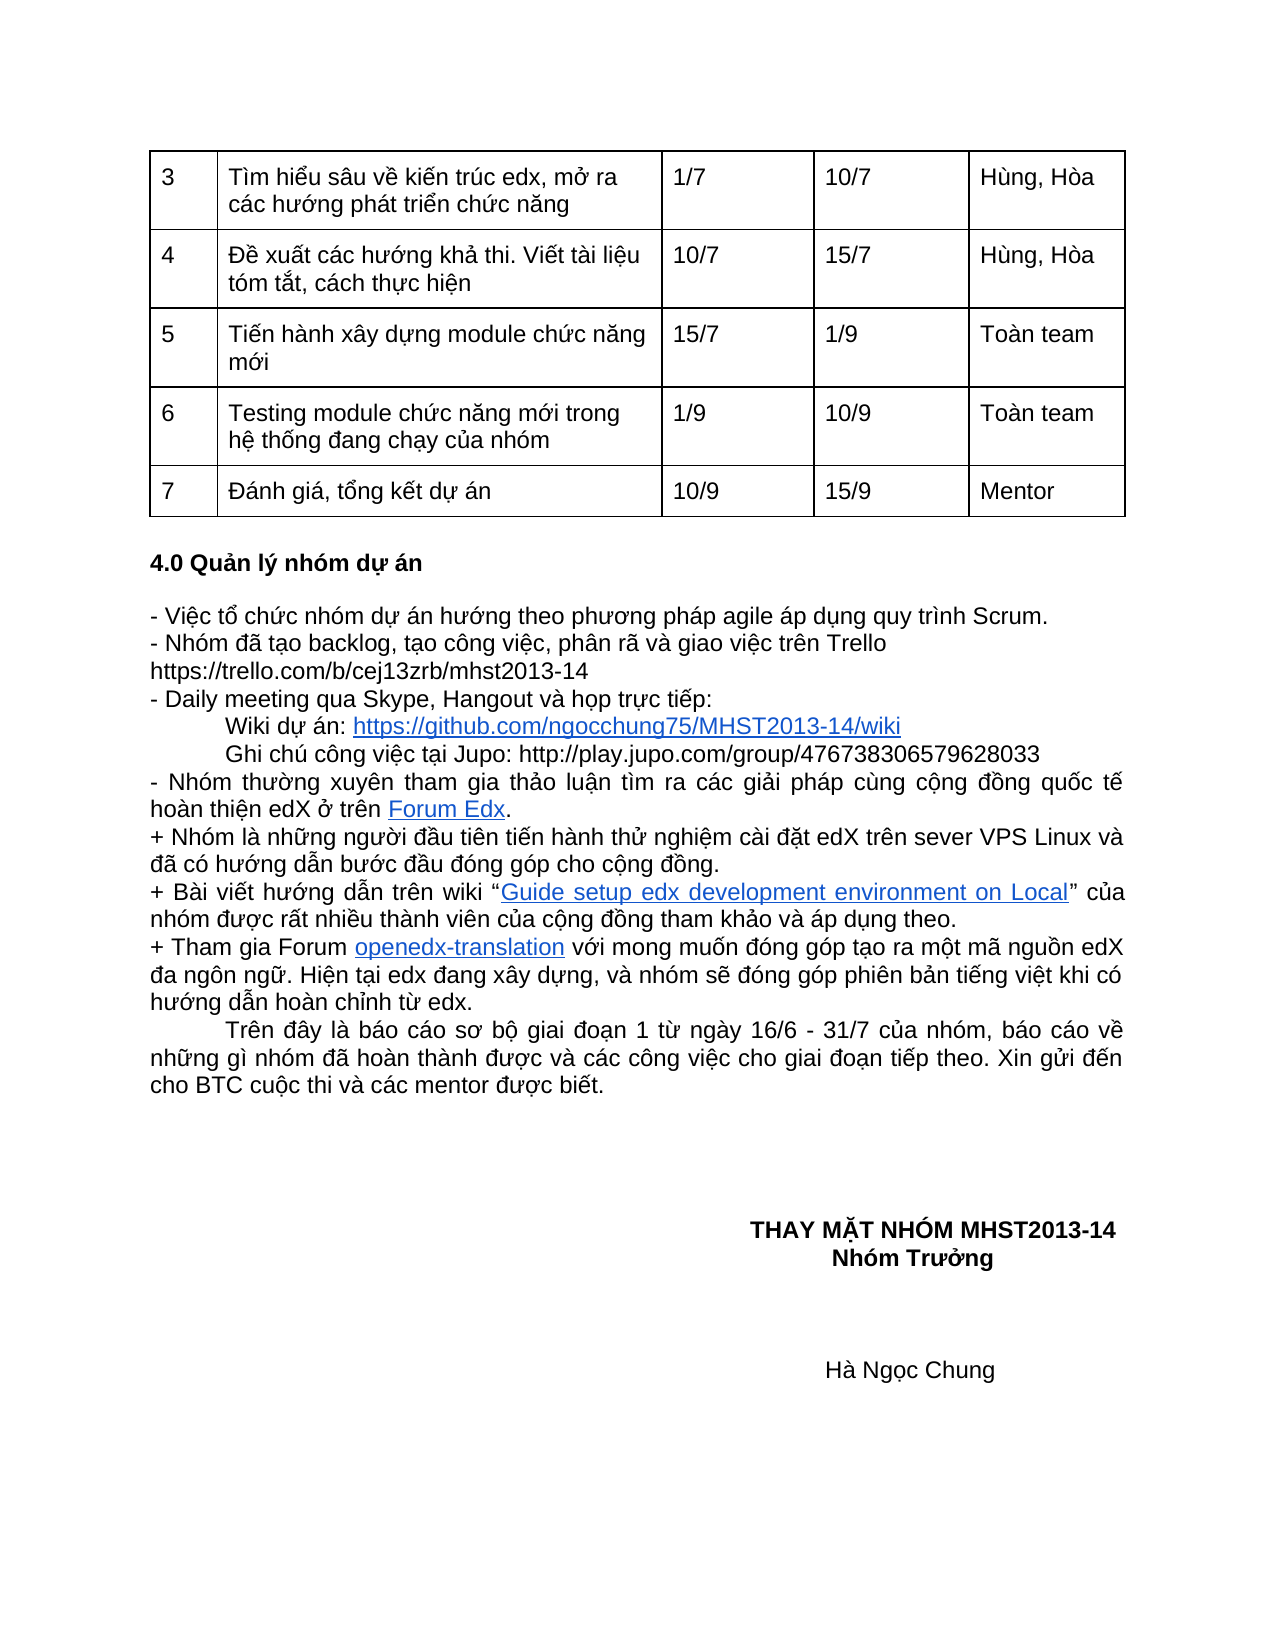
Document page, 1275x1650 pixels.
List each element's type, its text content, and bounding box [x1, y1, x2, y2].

table_cell 15/9 [815, 466, 968, 516]
text - Daily meeting qua Skype, Hangout và họp trực tiếp: [150, 684, 1125, 712]
table_cell 10/7 [663, 230, 813, 307]
table_cell Hùng, Hòa [970, 152, 1124, 229]
table_cell Tiến hành xây dựng module chức năng mới [218, 309, 661, 386]
table_cell 3 [151, 152, 217, 229]
text Ghi chú công việc tại Jupo: http://play.jupo.com/group/476738306579628033 [150, 740, 1125, 767]
table_cell Đề xuất các hướng khả thi. Viết tài liệu tóm tắt, cách thực hiện [218, 230, 661, 307]
table_cell 10/9 [663, 466, 813, 516]
text - Nhóm thường xuyên tham gia thảo luận tìm ra các giải pháp cùng cộng đồng quốc tế hoàn thiện edX ở trên Forum Edx. [150, 767, 1125, 823]
text THAY MẶT NHÓM MHST2013-14 [750, 1216, 1125, 1244]
text + Bài viết hướng dẫn trên wiki “Guide setup edx development environment on Local” của nhóm được rất nhiều thành viên của cộng đồng tham khảo và áp dụng theo. [150, 878, 1125, 933]
text Nhóm Trưởng [825, 1244, 1125, 1271]
text - Việc tổ chức nhóm dự án hướng theo phương pháp agile áp dụng quy trình Scrum. [150, 602, 1125, 629]
table_cell Testing module chức năng mới trong hệ thống đang chạy của nhóm [218, 388, 661, 464]
table_cell 10/9 [815, 388, 968, 464]
table_cell 5 [151, 309, 217, 386]
table_cell 15/7 [815, 230, 968, 307]
table_cell Toàn team [970, 309, 1124, 386]
table_cell 4 [151, 230, 217, 307]
text Wiki dự án: https://github.com/ngocchung75/MHST2013-14/wiki [150, 712, 1125, 740]
table_cell Đánh giá, tổng kết dự án [218, 466, 661, 516]
table_cell Toàn team [970, 388, 1124, 464]
table_cell 6 [151, 388, 217, 464]
table_cell Mentor [970, 466, 1124, 516]
table_cell 10/7 [815, 152, 968, 229]
text - Nhóm đã tạo backlog, tạo công việc, phân rã và giao việc trên Trello [150, 629, 1125, 657]
text Trên đây là báo cáo sơ bộ giai đoạn 1 từ ngày 16/6 - 31/7 của nhóm, báo cáo về những gì nhóm đã hoàn thành được và các công việc cho giai đoạn tiếp theo. Xin gửi đến cho BTC cuộc thi và các mentor được biết. [150, 1016, 1125, 1099]
text + Nhóm là những người đầu tiên tiến hành thử nghiệm cài đặt edX trên sever VPS Linux và đã có hướng dẫn bước đầu đóng góp cho cộng đồng. [150, 823, 1125, 878]
table_cell Hùng, Hòa [970, 230, 1124, 307]
text https://trello.com/b/cej13zrb/mhst2013-14 [150, 657, 1125, 684]
table_cell 15/7 [663, 309, 813, 386]
table_cell 1/9 [663, 388, 813, 464]
table_cell 1/7 [663, 152, 813, 229]
text Hà Ngọc Chung [825, 1356, 1125, 1384]
table_cell 7 [151, 466, 217, 516]
table_cell 1/9 [815, 309, 968, 386]
text 4.0 Quản lý nhóm dự án [150, 517, 1125, 577]
table_cell Tìm hiểu sâu về kiến trúc edx, mở ra các hướng phát triển chức năng [218, 152, 661, 229]
text + Tham gia Forum openedx-translation với mong muốn đóng góp tạo ra một mã nguồn edX đa ngôn ngữ. Hiện tại edx đang xây dựng, và nhóm sẽ đóng góp phiên bản tiếng việt khi có hướng dẫn hoàn chỉnh từ edx. [150, 933, 1125, 1016]
